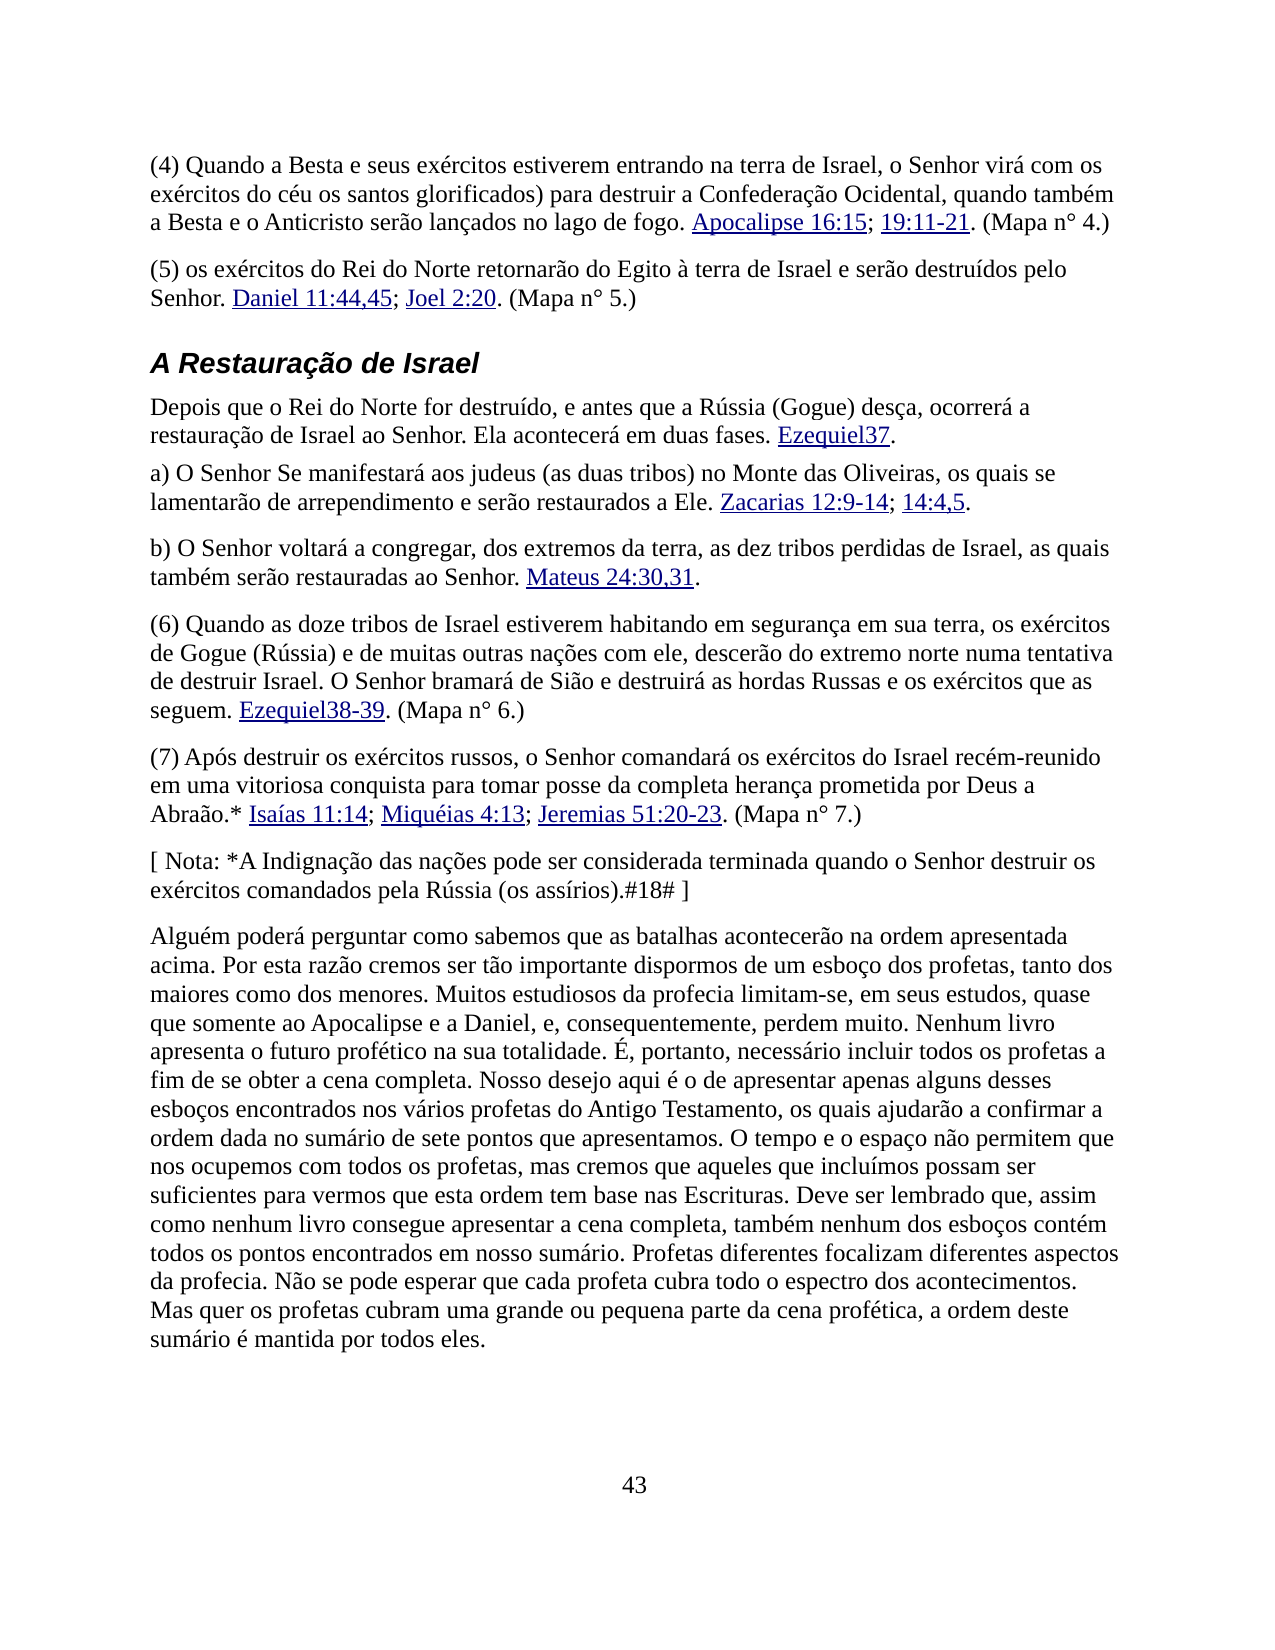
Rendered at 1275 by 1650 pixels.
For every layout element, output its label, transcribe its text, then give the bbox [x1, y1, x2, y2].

text Alguém poderá perguntar como sabemos que as batalhas acontecerão na ordem apresentada acima. Por esta razão cremos ser tão importante dispormos de um esboço dos profetas, tanto dos maiores como dos menores. Muitos estudiosos da profecia limitam-se, em seus estudos, quase que somente ao Apocalipse e a Daniel, e, consequentemente, perdem muito. Nenhum livro apresenta o futuro profético na sua totalidade. É, portanto, necessário incluir todos os profetas a fim de se obter a cena completa. Nosso desejo aqui é o de apresentar apenas alguns desses esboços encontrados nos vários profetas do Antigo Testamento, os quais ajudarão a confirmar a ordem dada no sumário de sete pontos que apresentamos. O tempo e o espaço não permitem que nos ocupemos com todos os profetas, mas cremos que aqueles que incluímos possam ser suficientes para vermos que esta ordem tem base nas Escrituras. Deve ser lembrado que, assim como nenhum livro consegue apresentar a cena completa, também nenhum dos esboços contém todos os pontos encontrados em nosso sumário. Profetas diferentes focalizam diferentes aspectos da profecia. Não se pode esperar que cada profeta cubra todo o espectro dos acontecimentos. Mas quer os profetas cubram uma grande ou pequena parte da cena profética, a ordem deste sumário é mantida por todos eles. [150, 921, 1125, 1353]
text ​(5) os exércitos do Rei do Norte retornarão do Egito à terra de Israel e serão destruídos pelo Senhor. Daniel 11:44,45; Joel 2:20. (Mapa n° 5.) [150, 254, 1125, 312]
text ​b) O Senhor voltará a congregar, dos extremos da terra, as dez tribos perdidas de Israel, as quais também serão restauradas ao Senhor. Mateus 24:30,31. [150, 533, 1125, 591]
text ​(7) Após destruir os exércitos russos, o Senhor comandará os exércitos do Israel recém-reunido em uma vitoriosa conquista para tomar posse da completa herança prometida por Deus a Abraão.* Isaías 11:14; Miquéias 4:13; Jeremias 51:20-23. (Mapa n° 7.) [150, 742, 1125, 828]
text [ Nota: *A Indignação das nações pode ser considerada terminada quando o Senhor destruir os exércitos comandados pela Rússia (os assírios).#18# ] [150, 846, 1125, 903]
text Depois que o Rei do Norte for destruído, e antes que a Rússia (Gogue) desça, ocorrerá a restauração de Israel ao Senhor. Ela acontecerá em duas fases. Ezequiel37. [150, 392, 1125, 449]
text ​(4) Quando a Besta e seus exércitos estiverem entrando na terra de Israel, o Senhor virá com os exércitos do céu os santos glorificados) para destruir a Confederação Ocidental, quando também a Besta e o Anticristo serão lançados no lago de fogo. Apocalipse 16:15; 19:11-21. (Mapa n° 4.) [150, 150, 1125, 236]
text ​a) O Senhor Se manifestará aos judeus (as duas tribos) no Monte das Oliveiras, os quais se lamentarão de arrependimento e serão restaurados a Ele. Zacarias 12:9-14; 14:4,5. [150, 458, 1125, 516]
text ​(6) Quando as doze tribos de Israel estiverem habitando em segurança em sua terra, os exércitos de Gogue (Rússia) e de muitas outras nações com ele, descerão do extremo norte numa tentativa de destruir Israel. O Senhor bramará de Sião e destruirá as hordas Russas e os exércitos que as seguem. Ezequiel38-39. (Mapa n° 6.) [150, 609, 1125, 724]
subtitle A Restauração de Israel [150, 346, 1125, 379]
